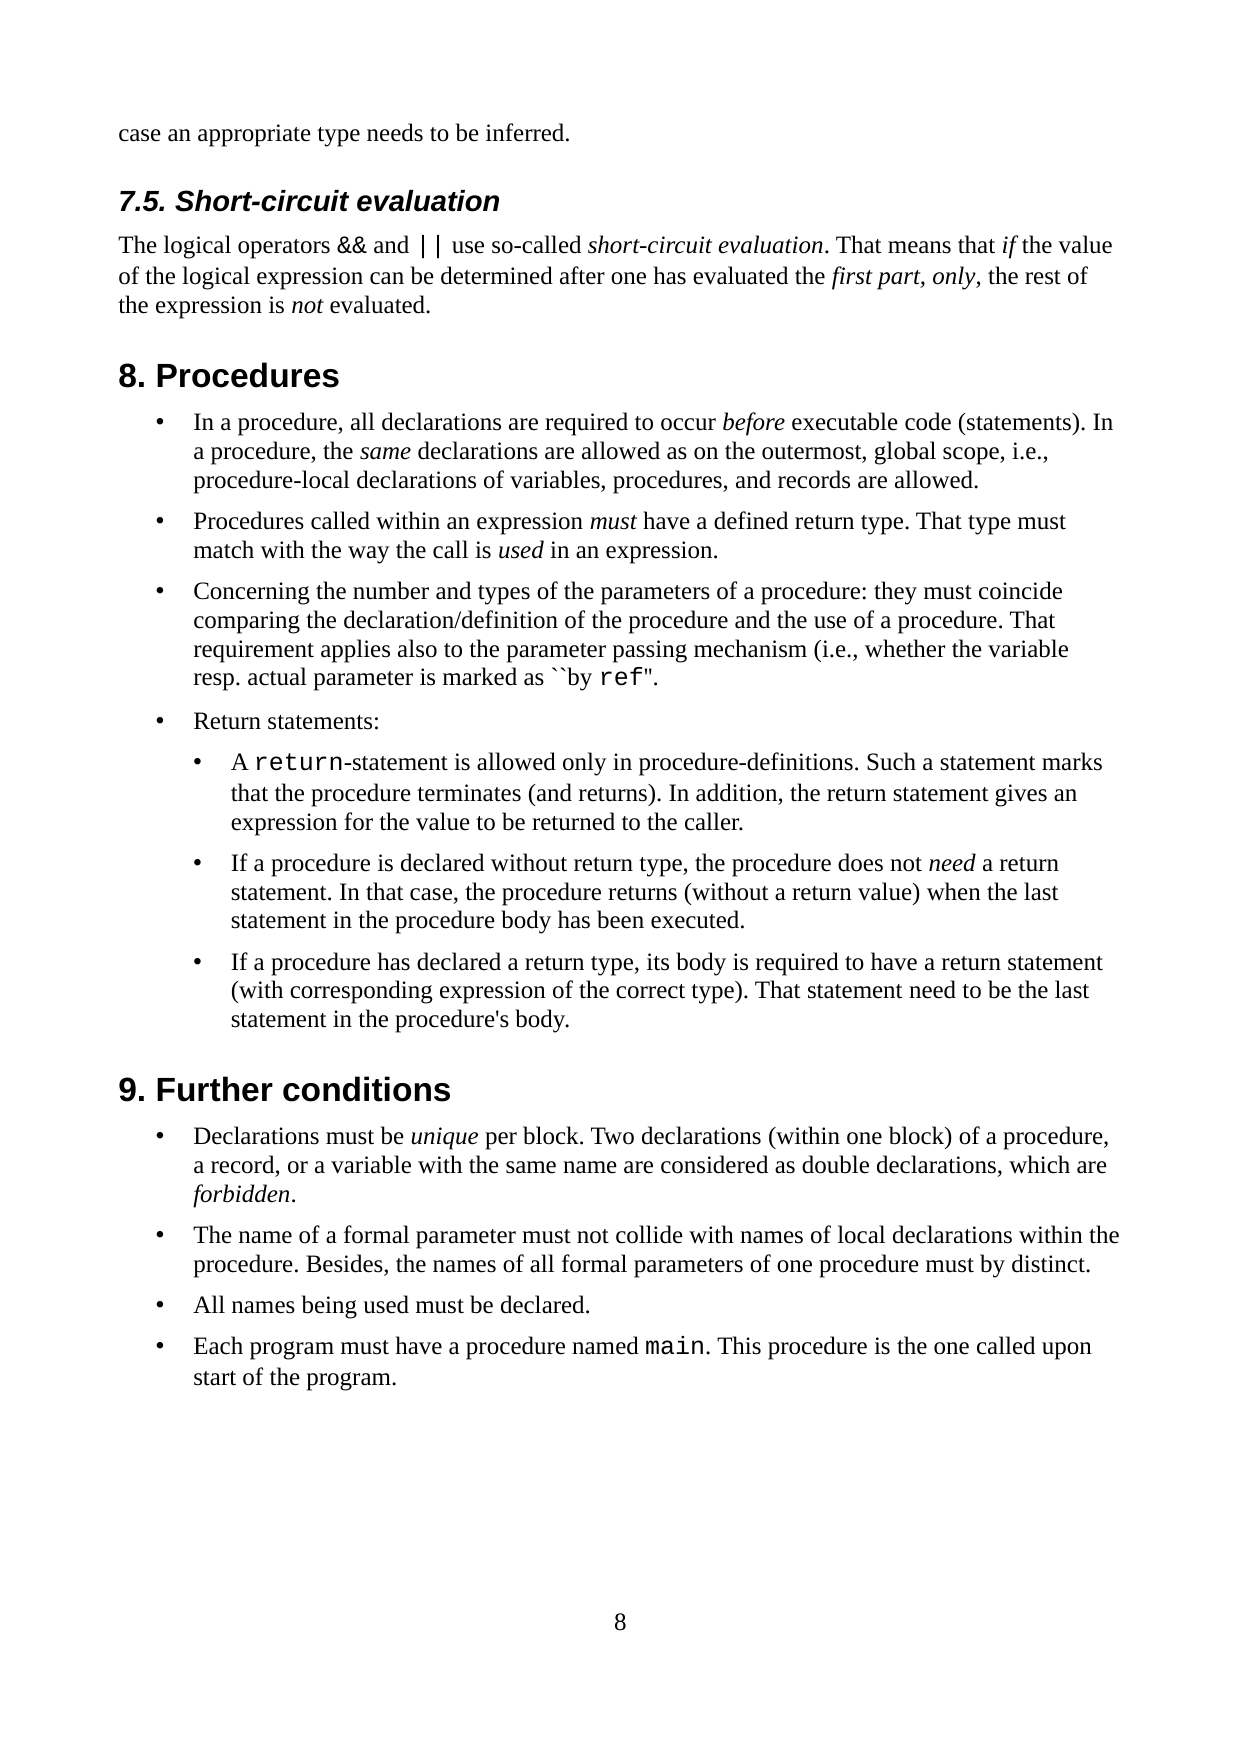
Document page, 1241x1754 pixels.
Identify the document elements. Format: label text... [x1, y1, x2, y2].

text The logical operators && and || use so-called short-circuit evaluation. That means that if the value of the logical expression can be determined after one has evaluated the first part, only, the rest of the expression is not evaluated. [118, 230, 1122, 319]
list If a procedure has declared a return type, its body is required to have a return statement (with corresponding expression of the correct type). That statement need to be the last statement in the procedure's body. [193, 947, 1122, 1033]
subtitle Further conditions [118, 1070, 1122, 1109]
list Declarations must be unique per block. Two declarations (within one block) of a procedure, a record, or a variable with the same name are considered as double declarations, which are forbidden. [156, 1121, 1122, 1208]
list All names being used must be declared. [156, 1290, 1122, 1319]
list Concerning the number and types of the parameters of a procedure: they must coincide comparing the declaration/definition of the procedure and the use of a procedure. That requirement applies also to the parameter passing mechanism (i.e., whether the variable resp. actual parameter is marked as ``by ref''. [156, 576, 1122, 693]
subtitle Short-circuit evaluation [118, 184, 1122, 218]
list Procedures called within an expression must have a defined return type. That type must match with the way the call is used in an expression. [156, 506, 1122, 564]
list Return statements: [156, 706, 1122, 734]
list A return-statement is allowed only in procedure-definitions. Such a statement marks that the procedure terminates (and returns). In addition, the return statement gives an expression for the value to be returned to the caller. [193, 747, 1122, 835]
list If a procedure is declared without return type, the procedure does not need a return statement. In that case, the procedure returns (without a return value) when the last statement in the procedure body has been executed. [193, 848, 1122, 934]
text case an appropriate type needs to be inferred. [118, 118, 1122, 147]
subtitle Procedures [118, 356, 1122, 395]
list In a procedure, all declarations are required to occur before executable code (statements). In a procedure, the same declarations are allowed as on the outermost, global scope, i.e., procedure-local declarations of variables, procedures, and records are allowed. [156, 407, 1122, 494]
list The name of a formal parameter must not collide with names of local declarations within the procedure. Besides, the names of all formal parameters of one procedure must by distinct. [156, 1220, 1122, 1278]
list Each program must have a procedure named main. This procedure is the one called upon start of the program. [156, 1331, 1122, 1391]
